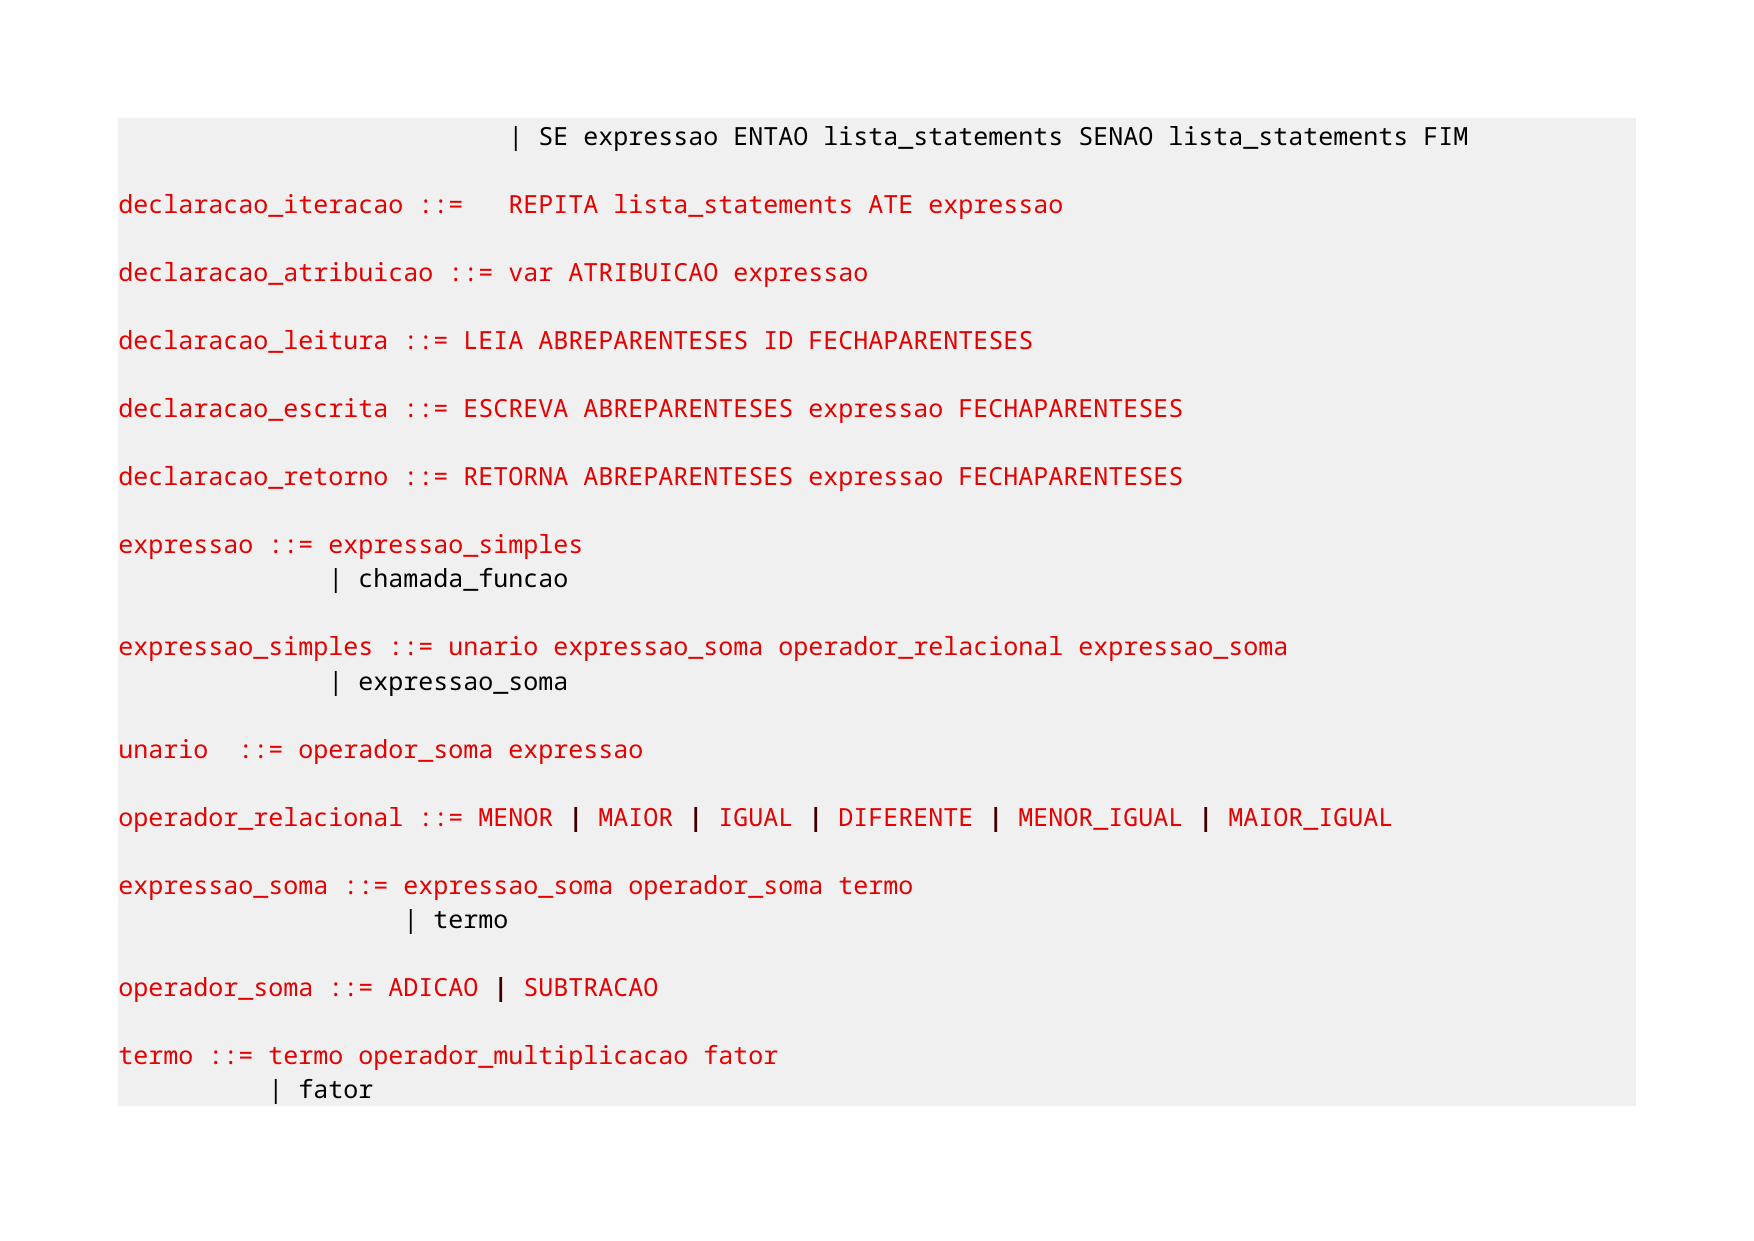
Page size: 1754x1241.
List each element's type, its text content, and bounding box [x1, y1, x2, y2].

text unario ::= operador_soma expressao [118, 731, 1636, 765]
text expressao ::= expressao_simples [118, 527, 1636, 561]
text declaracao_escrita ::= ESCREVA ABREPARENTESES expressao FECHAPARENTESES [118, 391, 1636, 425]
text declaracao_leitura ::= LEIA ABREPARENTESES ID FECHAPARENTESES [118, 322, 1636, 357]
text | chamada_funcao [118, 561, 1636, 595]
text declaracao_iteracao ::= REPITA lista_statements ATE expressao [118, 186, 1636, 220]
text operador_relacional ::= MENOR | MAIOR | IGUAL | DIFERENTE | MENOR_IGUAL | MAIOR_IGUAL [118, 799, 1636, 833]
text | fator [118, 1072, 1636, 1106]
text declaracao_retorno ::= RETORNA ABREPARENTESES expressao FECHAPARENTESES [118, 459, 1636, 493]
text expressao_soma ::= expressao_soma operador_soma termo [118, 867, 1636, 902]
text declaracao_atribuicao ::= var ATRIBUICAO expressao [118, 254, 1636, 288]
text termo ::= termo operador_multiplicacao fator [118, 1038, 1636, 1072]
text operador_soma ::= ADICAO | SUBTRACAO [118, 970, 1636, 1004]
text expressao_simples ::= unario expressao_soma operador_relacional expressao_soma [118, 629, 1636, 663]
text | SE expressao ENTAO lista_statements SENAO lista_statements FIM [118, 118, 1636, 152]
text | termo [118, 902, 1636, 936]
text | expressao_soma [118, 663, 1636, 697]
